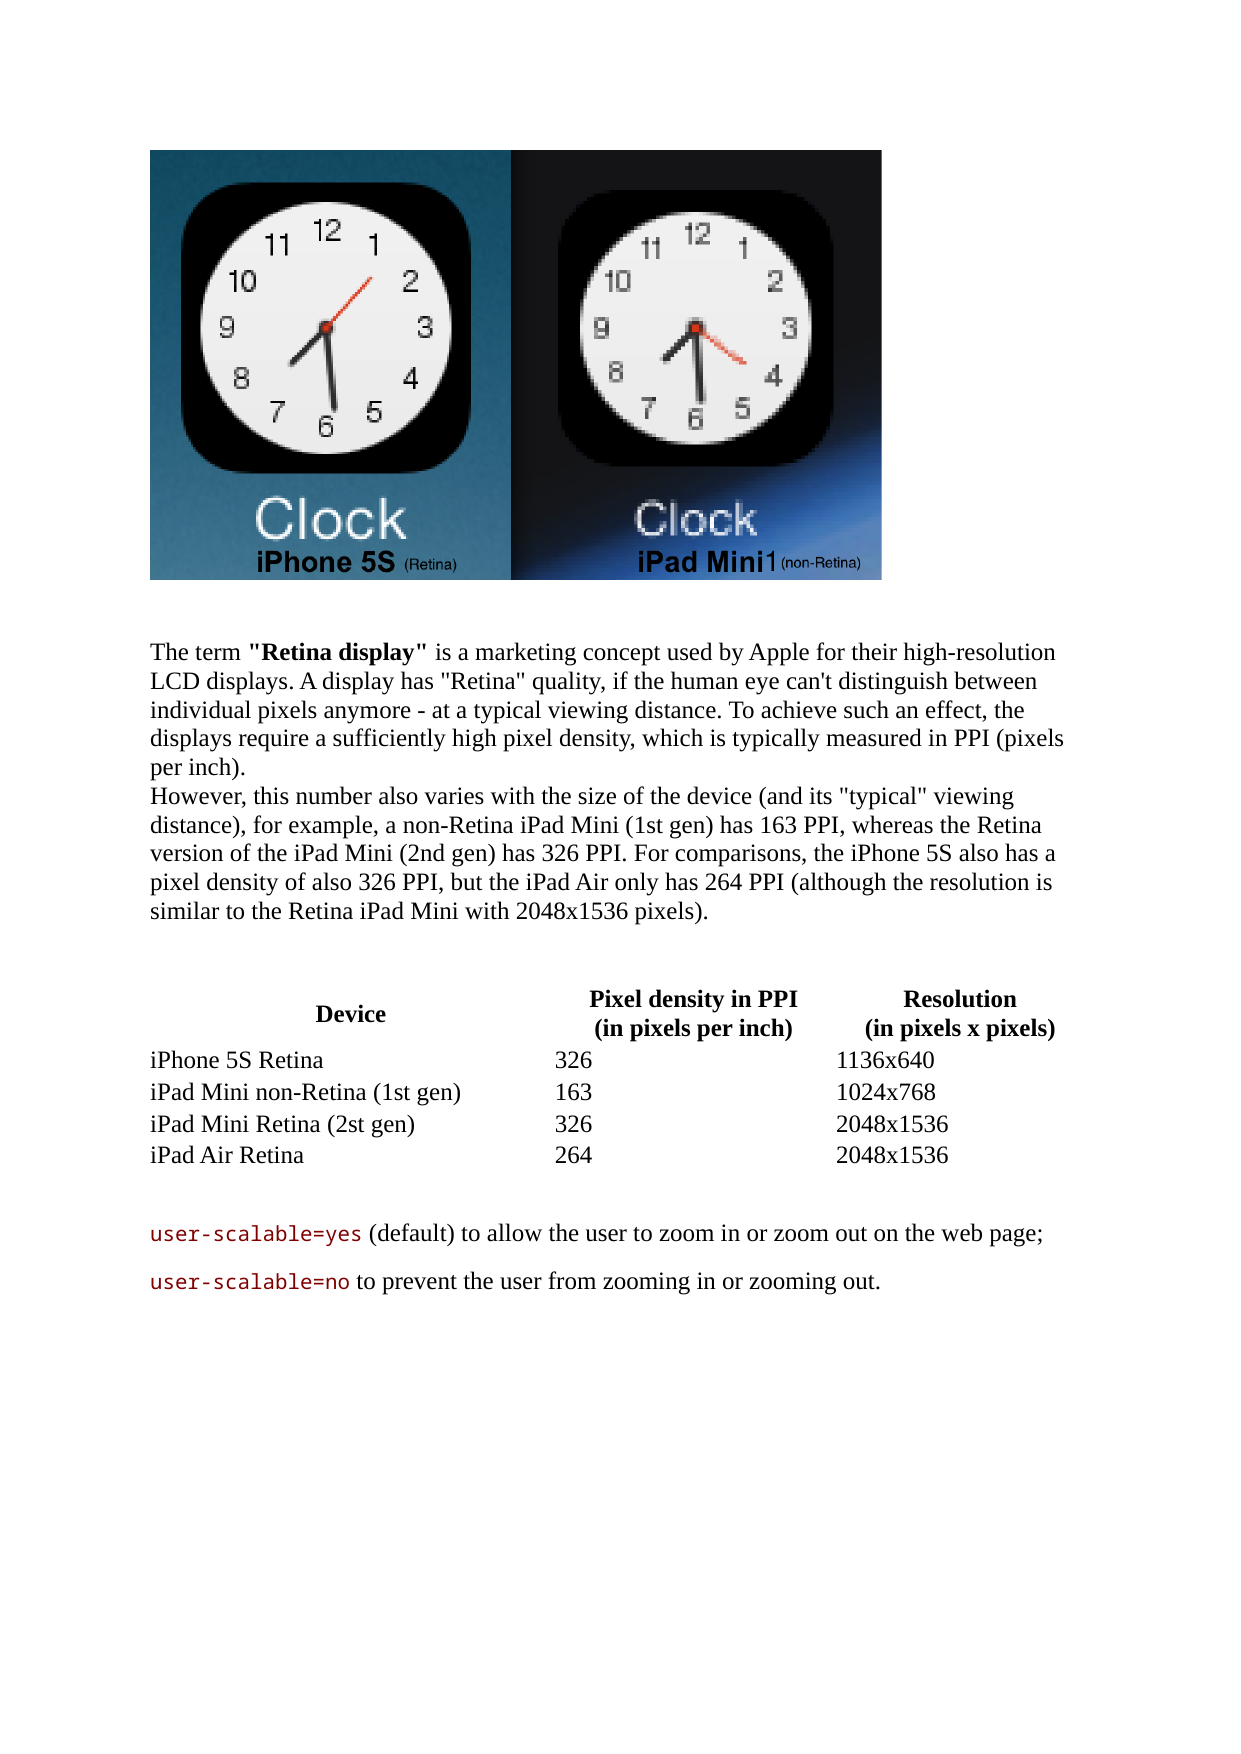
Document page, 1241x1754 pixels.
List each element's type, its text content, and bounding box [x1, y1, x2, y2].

picture [150, 150, 882, 580]
table_cell 264 [553, 1139, 834, 1171]
table_cell 2048x1536 [834, 1107, 1086, 1139]
table_cell iPad Air Retina [149, 1139, 553, 1171]
table_cell 1024x768 [834, 1075, 1086, 1107]
table_cell 326 [553, 1043, 834, 1075]
table_cell iPad Mini non-Retina (1st gen) [149, 1075, 553, 1107]
table_header Resolution (in pixels x pixels) [834, 983, 1086, 1043]
table_cell iPhone 5S Retina [149, 1043, 553, 1075]
text user-scalable=yes (default) to allow the user to zoom in or zoom out on the web page; [150, 1218, 1090, 1247]
text user-scalable=no to prevent the user from zooming in or zooming out. [150, 1266, 1090, 1296]
table_cell iPad Mini Retina (2st gen) [149, 1107, 553, 1139]
table_header Pixel density in PPI (in pixels per inch) [553, 983, 834, 1043]
text The term "Retina display" is a marketing concept used by Apple for their high-resolution LCD displays. A display has "Retina" quality, if the human eye can't distinguish between individual pixels anymore - at a typical viewing distance. To achieve such an effect, the displays require a sufficiently high pixel density, which is typically measured in PPI (pixels per inch). However, this number also varies with the size of the device (and its "typical" viewing distance), for example, a non-Retina iPad Mini (1st gen) has 163 PPI, whereas the Retina version of the iPad Mini (2nd gen) has 326 PPI. For comparisons, the iPhone 5S also has a pixel density of also 326 PPI, but the iPad Air only has 264 PPI (although the resolution is similar to the Retina iPad Mini with 2048x1536 pixels). [150, 608, 1090, 925]
table_cell 163 [553, 1075, 834, 1107]
table_cell 326 [553, 1107, 834, 1139]
table_cell 2048x1536 [834, 1139, 1086, 1171]
table_cell 1136x640 [834, 1043, 1086, 1075]
table_header Device [149, 983, 553, 1043]
